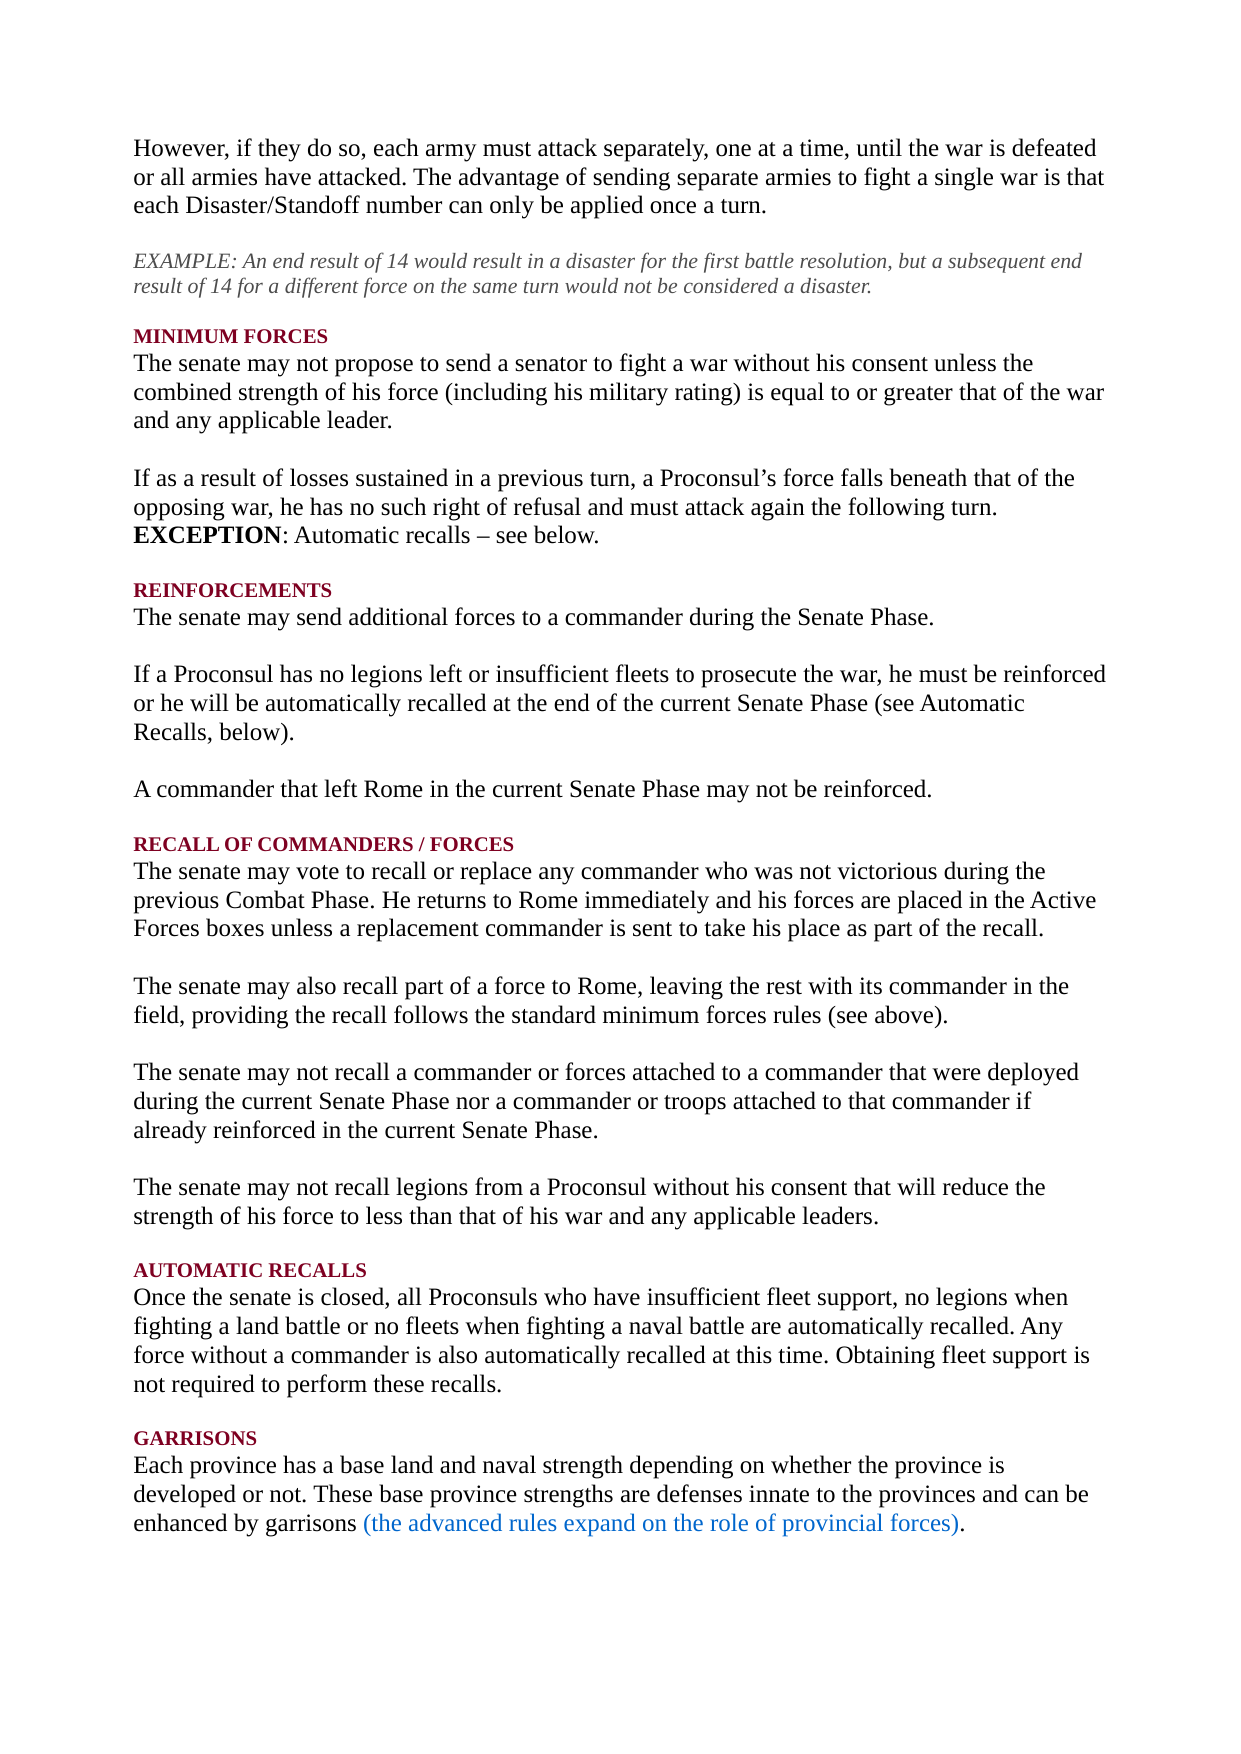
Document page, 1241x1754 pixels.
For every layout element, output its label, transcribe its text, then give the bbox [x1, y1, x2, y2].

table_header The Senate Phase is the heart of the game. While senate is in session, players will put forward a variety of proposals which will then be voted on by senators and enacted if passed. All senators in Rome (i.e. everyone except governors, Proconsuls, captives and rebel senators) must attend the senate session. The senate is convened the moment the State of the Republic dice are thrown in the Population Phase. EXCEPTION: If the results cause the people to revolt and all the players to lose then there is no Senate Phase. HIGHEST RANKING AVAILABLE OFFICIAL (HRAO) The HRAO is the highest ranking official in Rome. The order of precedence is listed on their office marker: If none of these officials are available due to death or absence from Rome, the senator with the most influence opens the meeting (using oratory ratings and then lowest ID# to break ties). PRESIDING MAGISTRATE The HRAO is typically the Presiding Magistrate except: during prosecutions after stepping down as a result of a unanimous proposal defeat (see Unanimous Defeat page 30) The Presiding Magistrate has complete control over the procedures of the senate and conducts all business. He may recognize senators in any order he wishes and may call for the votes of each faction in any order. He alone makes nominations and proposals without the use of a Tribune card (see sidebar), and he may break off discussion on any proposal by calling for an immediate vote. Any player who ignores his demand for an immediate vote is considered to have abstained and loses his right to vote on that proposal. After all elections (including governors) and prosecutions he may close the meeting at any time there is no unresolved proposal on the floor by stating “the senate is adjourned”. If the Presiding Magistrate dies as a result of an assassination or prosecution, the next HRAO becomes Presiding Magistrate. CONSULS The first act of any Presiding Magistrate must be to conduct elections for new Consuls from among the ranks of aligned senators in Rome. He must nominate candidates in pairs. Any pair of candidates that is defeated may not be nominated again that turn as the same pair, but the individuals making up the defeated pair may be nominated again as part of a new pair. Candidates are elected or defeated as a pair; one cannot be elected while the other is defeated in the same vote. The current Consuls and Dictator (if any) may not be elected Consul this turn until the Tradition Erodes law is passed. A senator may not hold two offices simultaneously, but the current Censor or Master of Horse may be elected Consul with the understanding that he will not continue to serve in his existing office. Nominations continue until two Consuls are elected or until only one possible pair of candidates remains, in which case this final pair is automatically appointed Consuls. The newly elected Consuls: decide amongst themselves who will be Rome Consul. If they cannot agree, they dice off for the choice of office. place the appropriate Consul markers on their respective cards. immediately increase their influence by +5. The new Rome Consul becomes Presiding Magistrate and takes over conduct of the meeting. The outgoing Consuls receive Prior Consul markers. If a Dictator and Master of Horse exist, they lose their offices and the Dictator gains a Prior Consul marker. DICTATOR A Dictator may be elected or appointed immediately after the consular elections if and only if Rome is facing one of the following dire situations: 3 or more active wars or a war with a combined land and fleet strength of at least 20. A Naval Victory marker reduces the naval strength of a war to zero for this purpose. To be eligible for Dictator, a senator must be aligned, in Rome and not holding any office except Censor. The Consuls, acting together, may appoint any eligible senator on whom they can agree Dictator. If there is only one Consul present because the other has been assassinated, he may act alone to appoint a Dictator. Appointment of a Dictator may not be vetoed with a Tribune. If the Consuls cannot agree to appoint a Dictator, the senate may immediately elect a Dictator if the Presiding Magistrate calls for such elections (which may be vetoed). A Dictator may also be proposed via the use of a Tribune at this time (after the Consuls decline to make a joint appointment). The Presiding Magistrate or anyone with a Tribune may continue to try to elect a Dictator even after multiple failures. However, once a Censor is elected a Dictator nomination may no longer be put forth (even with a Tribune). The new Dictator: becomes Presiding Magistrate takes the Dictator marker increases his influence by +7 appoints as his Master of Horse any aligned senator in Rome not already holding an office except Censor The new Master of Horse: takes the Master of Horse marker increases his influence by +3 The Dictator's proposals cannot be vetoed, though all proposals must still be voted upon normally. The term of the Dictator and his Master of Horse lasts until the consular elections of the next game turn, at which time both the Dictator and his Master of Horse must immediately surrender their offices and the Dictator (not the Master of Horse) takes a Prior Consul marker. EXCEPTION: The Dictator (and Master of Horse) are in revolt. The Dictator (or another senator) may immediately be appointed or elected Dictator again, assuming the active war requirements are met. MASTER OF HORSE Whenever the Dictator commands an army or fleet he is accompanied by his Master of Horse. The Master of Horse must accompany the Dictator on campaigns and cannot act independently of the Dictator unless: the Dictator dies in combat or the Master of Horse loyally follows the Dictator into revolt The Dictator’s military rating for any combat is the sum of his military rating and that of his Master of Horse. The Master of Horse also adds to the commander’s military rating in a naval battle (reflecting the greater efficiency of a unified command), but cannot be used to nullify a Disaster or Standoff result in any battle. If victorious in a war, the Dictator receives the usual increase in his influence and popularity, and the Master of Horse gets nothing. If the Dictator is defeated, the Master of Horse is killed along with him. The Master of Horse can also be killed by a mortality chit draw during a battle result. CENSOR Once the new Consuls (and possibly a Dictator) have been established, the Presiding Magistrate conducts elections for Censor. Candidates must have a Prior Consul marker and be an aligned senator in Rome. The Censor may succeed himself. If only one eligible candidate of consular experience is available (as usually happens on the first turn), he is elected automatically. If there are no senators with consular experience present in the senate and free of other offices, the election for Censor is temporarily thrown open to all aligned senators in Rome. The new Censor: takes the Censor marker increases his influence by +5 becomes temporary Presiding Magistrate in order to conduct any prosecutions PROSECUTIONS Once elected, a new Censor has two options: declare no prosecutions and return conduct of the meeting to the Presiding Magistrate announce a prosecution He may conduct up to two minor or one major prosecution each turn in addition to any special prosecutions of assassins (page 40). During prosecutions the Censor is the Presiding Magistrate and conducts all voting. If he suffers a unanimous defeat, he may either lose one influence (to a minimum of 0) or hand control of the meeting back to the normal Presiding Magistrate and end all prosecutions. A Censor may not prosecute himself. Only senators in Rome may be prosecuted. If the Censor dies as a result of an assassination while the prosecutions are ongoing, all unresolved prosecutions fail and the HRAO becomes the Presiding Magistrate. A senator with any of the following is eligible for a minor prosecution: a minor (“Corrupt” side) corruption marker a major (“Major” side) corruption marker the corrupt portion of a concession revealed To be eligible for a major prosecution the accused must hold a major corruption marker, which means that the senator held a major office last turn. The Censor must appoint a consenting senator to be Prosecutor for each prosecution. The Prosecutor can be any senator in Rome, provided it is not the Censor himself or the accused. TRIAL The Censor calls for votes. Voting against the prosecution is a vote against conviction. Voting for the prosecution is a vote for conviction. During a prosecution the accused receives additional votes equal to his influence. POPULAR APPEAL A senator accused in a prosecution may appeal to the people when his faction is called upon to vote. Popular Appeal Result = 2d6 + Accused's Popularity Note that the accused's popularity may be positive or negative. The result is found on the Popular Appeal Table on the game board: Accused Freed - ends the prosecution with an acquittal, and one mortality chit for each number by which the modified roll exceeds 11 is drawn to see if either the Censor and/or the Prosecutor (the only two vulnerable to the chit draw) is killed by a mob enraged over this obvious frame-up. Positive Votes - are added to the votes “against” conviction. Negative Votes - are added to the votes “for” conviction. Accused Killed - the populace is so disgusted by the self-serving rhetoric of the accused that they kill him themselves. If the accused is killed in this way, the accused is considered to have been guilty, and the prosecutor still gains his Prior Consul marker (if any) and half of his influence, as usual (see below). A senator who makes a popular appeal and is not killed as a result may play a Tribune to veto the prosecution after discovering the result of his appeal. A Tribune may be played by anyone to veto the prosecution. The vetoed prosecution still counts towards the Censor’s total allowed prosecutions this Senate Phase. A prosecution is not considered to be a proposal and therefore cannot be proposed with a Tribune. TRIAL OUTCOMES If the prosecution fails, the accused goes free and may not be prosecuted again this turn for the same reason. If convicted of a minor prosecution, the accused: loses 5 popularity (which can become negative) loses 5 influence (to a minimum of 0) loses any Prior Consul marker must return all of his concessions to the Forum The Prosecutor: adds half of the influence lost by the accused (rounded up) to his own influence gains a Prior Consul marker If convicted of a major prosecution, the accused: is executed The Prosecutor: adds half of the influence that would have been lost by the accused to his own influence, had the accused been convicted of a minor prosecution (see above) and not killed gains a Prior Consul marker Upon completion of his prosecutions, the Censor turns the meeting back to the normal Presiding Magistrate, and all corruption markers are removed from senators. Armaments and Shipbuilding concessions should be readjusted to hide the corrupt bar, indicating that these senators cannot be prosecuted next turn unless they take money from their concession again. GOVERNORSHIPS When a province is created, place its card in the Forum - undeveloped (yellow-bordered) side up. Each province in the Forum has a governorship that the senate must fill from among its membership during the next Senate Phase. Elections for all open governorships are conducted immediately after prosecutions and before conducting other business. Elections continue until a governor is selected or there is only one eligible candidate remaining. When a governor is elected, the province card is placed with his senator card, and he must leave Rome immediately without participating in any remaining senate votes. This departure is figurative, there is no actual removal of the governor about the play area. Elections for multiple governorships, including recalls (see below), may be held simultaneously so that governors will be elected (or rejected) in tandem and depart at the same time, but no other proposal may be added to the same vote. The holder of a major office may not be proposed as a governor. An unaligned senator in the Forum may be elected governor, but is removed from the Forum and becomes immune to persuasion attempts until his return to Rome, when he is again placed in the Forum. He collects taxes for the state but does not take provincial spoils from the province. All governorships are for a period of three turns. The term dial is adjusted at the end of the Revenue Phase (page 23). When the term dial drops below 1, the governor returns to Rome. He may not be re-elected to that or another governorship without his consent during the turn of his return unless there are no other eligible candidates in Rome. Likewise, a newly recalled governor may not be sent out again on the same turn he was recalled without his consent unless there are no other eligible candidates in Rome. RECALLS A governor may be recalled immediately by electing a new governor, provided the recalled governor was not elected this same turn. The replacement governor inherits the province with the term dial reset for three turns. Recalled governors that have a corruption marker keep it until the prosecution step of the next Senate Phase. At the end of the Senate Phase, all provinces must have a governor. If a governor dies during the Senate Phase after all vacant governorships have been assigned another governor must be elected at the earliest opportunity. A province without a governor does not generate or lose money for the state, nor can it be developed. Therefore, a new province never generates State taxes during its first turn of existence because it has no governor during that Revenue Phase. OTHER BUSINESS The Presiding Magistrate may now conduct other business by proposing whatever motions he wishes. Each proposal may consist of only one kind of proposal at a time. For example, a proposal could not group a land bill with a concession vote to increase the chances of passage. Proposals of the same type may always be grouped together. EXCEPTION: Land bills (page 37) The Presiding Magistrate may close the meeting whenever he chooses, as long as there is no unresolved motion on the floor. He simply states the “senate is adjourned” and thereby ends the opportunity for assassinations. The closing of the senate cannot be vetoed, however a Tribune can be used to temporarily keep the senate open in order to introduce a single proposal (page 32). ASSIGN CONCESSIONS Proposals may be made to assign a specific concession from the Forum to a specific senator present in Rome. Group proposals may be made to simultaneously assign different concessions to different senators to increase voting support. If a proposal to assign a concession fails (whether singly or as part of a group), that concession card is flipped over to indicate that it may not be proposed again during the same game turn. There is no limit to the number of concessions a senator may control. The Land Commission concession may only be assigned if a land bill is in effect; once assigned it must be returned to the Forum if there are no land bills in effect at the end of a Senate Phase. LAND BILLS The senate can improve the Unrest Level by passing land bills. Three kinds are available: Type I, Type II, and Type III (see table below). Regardless of the type of land bill, the Unrest Level is lowered only during the turn of their passage. The senate may propose no more than one land bill of each type each game turn. The number of land bills that may be in effect at one time is limited by the number of such markers available. A land bill proposal must name two consenting senators as sponsor and co-sponsor. If the land bill passes, the Unrest Level is lowered and the popularity of the sponsor and co-sponsor is raised as indicated on the Land Bills Table. Place the appropriate land bill marker in the applicable display box of the State treasury as a reminder of funds owed by the State during the Revenue Phase. Regardless of the outcome, any senator who votes against a land bill lowers his popularity as indicated on the Land Bills Table. A senator who vetoes a land bill with a Tribune is not so penalized. REPEALS The senate may attempt to repeal a Type II or Type III land bill, even on the same turn it passed. Type I land bills may not be repealed once they are passed and are removed during the next Revenue Phase (see below). Only one land bill repeal may be attempted per turn. The senator who volunteers to sponsor the repeal of a land bill must have popularity equal to or greater than the amount he will lose by sponsoring and voting for the repeal. The sponsor lowers his popularity as indicated on the Land Bills Table and must vote for that repeal. If the repeal passes, the Unrest Level is raised as indicated on the Land Bills Table. Regardless of whether the repeal passes or not, senators who vote for the repeal lower their popularity accordingly. Payment for land bills is made during the Revenue Phase by subtracting the costs of any current land bills from the State treasury. Remove the Type I land bill marker after payment is made. ASSASSINATION OF SPONSORS Whenever both the sponsor and co-sponsor of a land bill are from the same faction, they risk assassination (page 40). Any time prior to the end of the vote on the land bill, one senator may attempt an assassination of either the sponsor or co-sponsor by rolling on the Assassination Table. If caught, that senator is killed. However, there are no further consequences to his faction as would normally accrue due to a caught assassin. Regardless of the outcome, the vote on the land bill continues. RECRUITMENT OF FORCES The senate may vote to raise or disband forces. The maximum number of legions and fleets the Republic may have as active forces is 25 of each. The number to be raised must be specified in the original proposal. Theater and commander must be the subject of subsequent proposals. Forces raised are taken from the Force Pool on the game board and placed in Italy (i.e. the Active Forces boxes). The State treasury must immediately pay 10 talents for each new unit raised. A legion/ fleet cannot be disbanded and rebuilt in the same Senate Phase. The senate may only vote to disband units located in Rome. CONCESSION GAINS Any senator who holds the Armaments or Ship Building concessions must immediately collect the income listed on the concession when legions or ships are built. Senators taking money in this way slide the concession out to reveal the printed corrupt bar listed on the card. This indicates that the senator is liable to a minor prosecution during the next Senate Phase (page 33). DEPLOYMENT OF FORCES The senate may send a commander and a specific group of forces in the Active Forces boxes to attack any available active, inactive or imminent war. The senate may not send a force to fight a war unless it is supported by the number of fleets required by that war card. Multiple forces may even be sent against the same war. When a measure to send a force away passes, those units are placed on the commander’s card, and he is immediately considered absent from Rome and placed overlapping the war. The Field Consul, the Rome Consul and the Dictator (with the Master of Horse) can all be sent to war with the only limitation being that the Field Consul must be sent to war before (or in conjunction with) the Rome Consul. These proposals may be made separately or in a package. The passage of any measure sending the Presiding Magistrate to war ends the Senate Phase. Consequently, a player wishing to enact some other proposal during that Senate Phase may play a Tribune card before or during his turn to vote on sending the Presiding Magistrate away - not as a veto, but as a measure to suspend the vote until after his proposal has been acted upon. If the proposal put forth from this Tribune results in making the suspended deployment proposal invalid (e.g. the troops no longer exist, etc…), the suspended proposal automatically fails. The senate may send more than one army under different commanders to fight the same war. However, if they do so, each army must attack separately, one at a time, until the war is defeated or all armies have attacked. The advantage of sending separate armies to fight a single war is that each Disaster/Standoff number can only be applied once a turn. EXAMPLE: An end result of 14 would result in a disaster for the first battle resolution, but a subsequent end result of 14 for a different force on the same turn would not be considered a disaster. MINIMUM FORCES The senate may not propose to send a senator to fight a war without his consent unless the combined strength of his force (including his military rating) is equal to or greater that of the war and any applicable leader. If as a result of losses sustained in a previous turn, a Proconsul’s force falls beneath that of the opposing war, he has no such right of refusal and must attack again the following turn. EXCEPTION: Automatic recalls – see below. REINFORCEMENTS The senate may send additional forces to a commander during the Senate Phase. If a Proconsul has no legions left or insufficient fleets to prosecute the war, he must be reinforced or he will be automatically recalled at the end of the current Senate Phase (see Automatic Recalls, below). A commander that left Rome in the current Senate Phase may not be reinforced. RECALL OF COMMANDERS / FORCES The senate may vote to recall or replace any commander who was not victorious during the previous Combat Phase. He returns to Rome immediately and his forces are placed in the Active Forces boxes unless a replacement commander is sent to take his place as part of the recall. The senate may also recall part of a force to Rome, leaving the rest with its commander in the field, providing the recall follows the standard minimum forces rules (see above). The senate may not recall a commander or forces attached to a commander that were deployed during the current Senate Phase nor a commander or troops attached to that commander if already reinforced in the current Senate Phase. The senate may not recall legions from a Proconsul without his consent that will reduce the strength of his force to less than that of his war and any applicable leaders. AUTOMATIC RECALLS Once the senate is closed, all Proconsuls who have insufficient fleet support, no legions when fighting a land battle or no fleets when fighting a naval battle are automatically recalled. Any force without a commander is also automatically recalled at this time. Obtaining fleet support is not required to perform these recalls. GARRISONS Each province has a base land and naval strength depending on whether the province is developed or not. These base province strengths are defenses innate to the provinces and can be enhanced by garrisons (the advanced rules expand on the role of provincial forces). The senate may vote to send one or more legions to a province to augment its base land strength. Once sent, they remain there until recalled and follow the province to the Forum when up for reassignment. Garrisons cannot be recalled the same turn they are deployed. Garrisons are under command of the current governor. The senate pays garrison maintenance costs. The only thing that garrisoned legions do (without using the provincial wars and rebel governor advanced rules) is protect the province and governor from dangerous events. Those provinces with underscored names and black border silhouettes are frontier provinces, which are susceptible to the Barbarian Raids events and should be garrisoned accordingly. MINOR MOTIONS A player may make gratuitous motions to enhance the atmosphere of the game or inform another player of his desire or dislike for a certain course of action. Votes of censure or gratitude, reprimands, personally insulting proposals and the like can all be appropriate. Passage of minor motions has no game impact. Defeat of a minor motions carries no loss of influence penalty to the initiator of that motion. ASSASSINATIONS Players may attempt to eliminate opposing senators by announcing an assassination attempt which will be carried out by a specific senator belonging to the player attempting the assassination. The player making the attempt may add to their assassination roll by playing one or more assassin cards prior to the resolution (the roll), but possession of an assassin card is not necessary to attempt an assassination. Other factions may not interfere with this attempt with their own assassin or bodyguard faction cards. No faction may be the target of more than one attempt per turn, and no faction may attempt more than one assassination per turn. A faction may not attempt to assassinate one of its own senators. A senator’s vote is counted even if he is dead by the end of the vote (as long as he voted before he died). A land bill vote is never canceled by the death of a senator, whether he is sponsor or co-sponsor. SENATUS INTERRUPTUS Assassinations may be attempted only while the senate is in session and only by and against those in attendance. Once the senate is adjourned, it is no longer possible to attempt an assassination during that game turn. The timing of an assassination attempt can be critical, so the players may want to agree beforehand on a short phrase (e.g., “Die swine!”) that will mark the exact moment of the attempt. It will thus be easier to decide if a sole Consul was killed before he could finish announcing the appointment of one of his fellow faction members as Dictator. No other card besides Assassin may be played between when the assassination is called and when the roll is made. The assassin announces the senator making the attempt and his target before rolling 1d6. Results are found on the Assassination Table. Assassination Table If the target senator has one or more “Secret Bodyguard” cards, he may announce after the roll how many of those cards he will play to defend against the assassination attempt. Each bodyguard so used subtracts 1 from the roll and is discarded after use. The “Open Bodyguard” card must be in play prior to an assassination attempt to have any effect. If the assassin is not caught, for each bodyguard card played, the assassin must roll again with all applicable modifiers solely to determine if he is caught. It is therefore possible for the first roll to kill the victim and a subsequent roll to result in the assassin’s capture. KILLED The target of the assassination attempt is killed (page 19). If the Presiding Magistrate dies, the vote continues with the next HRAO acting as Presiding Magistrate. A nominee up for an office who is assassinated immediately cancels the current proposal and a new nominee (or set of nominees) must be provided by the Presiding Magistrate. EXCEPTION: Concession assignments and Consul for Life nominations can only be proposed once a turn. If the Censor dies during the prosecution step, the current prosecution is canceled and no more prosecutions are possible. If a Prosecutor dies, the prosecution is canceled but still counts towards the Censor’s limit. CAUGHT A caught assassin is killed (page 19). In addition, his faction leader: loses 5 influence if he is in Rome, is the subject of an immediate special major prosecution PROSECUTION OF FAILING FACTION LEADERS The Censor is Presiding Magistrate for an assassination prosecution, even if he is the accused faction leader. If there is no Censor, the current Presiding Magistrate runs the vote. A Prosecutor is not selected for this special prosecution. A special assassination prosecution only temporarily suspends the current proposal. If possible, the proposal continues after the prosecution is resolved. The failing faction leader must make a popular appeal. Instead of modifying the popular appeal roll by his own popularity, he must subtract the popularity of the target senator (if the target had negative popularity, add it to the roll). Assassination Prosecution Popular Appeal Roll = 2d6 - Target Senator's Popularity If the faction leader is found guilty not only is he executed but a number of mortality chits equal to the victim’s popularity (if positive) are drawn, and any other members of the assassin’s faction currently in Rome whose mortality chits are drawn are also implicated and killed. If the caught assassin was the faction leader, he is automatically killed and chits are still drawn as above to implicate further faction members. If the killed faction leader was the last remaining member of the faction, the player is eliminated from the game. [118, 118, 1122, 1609]
